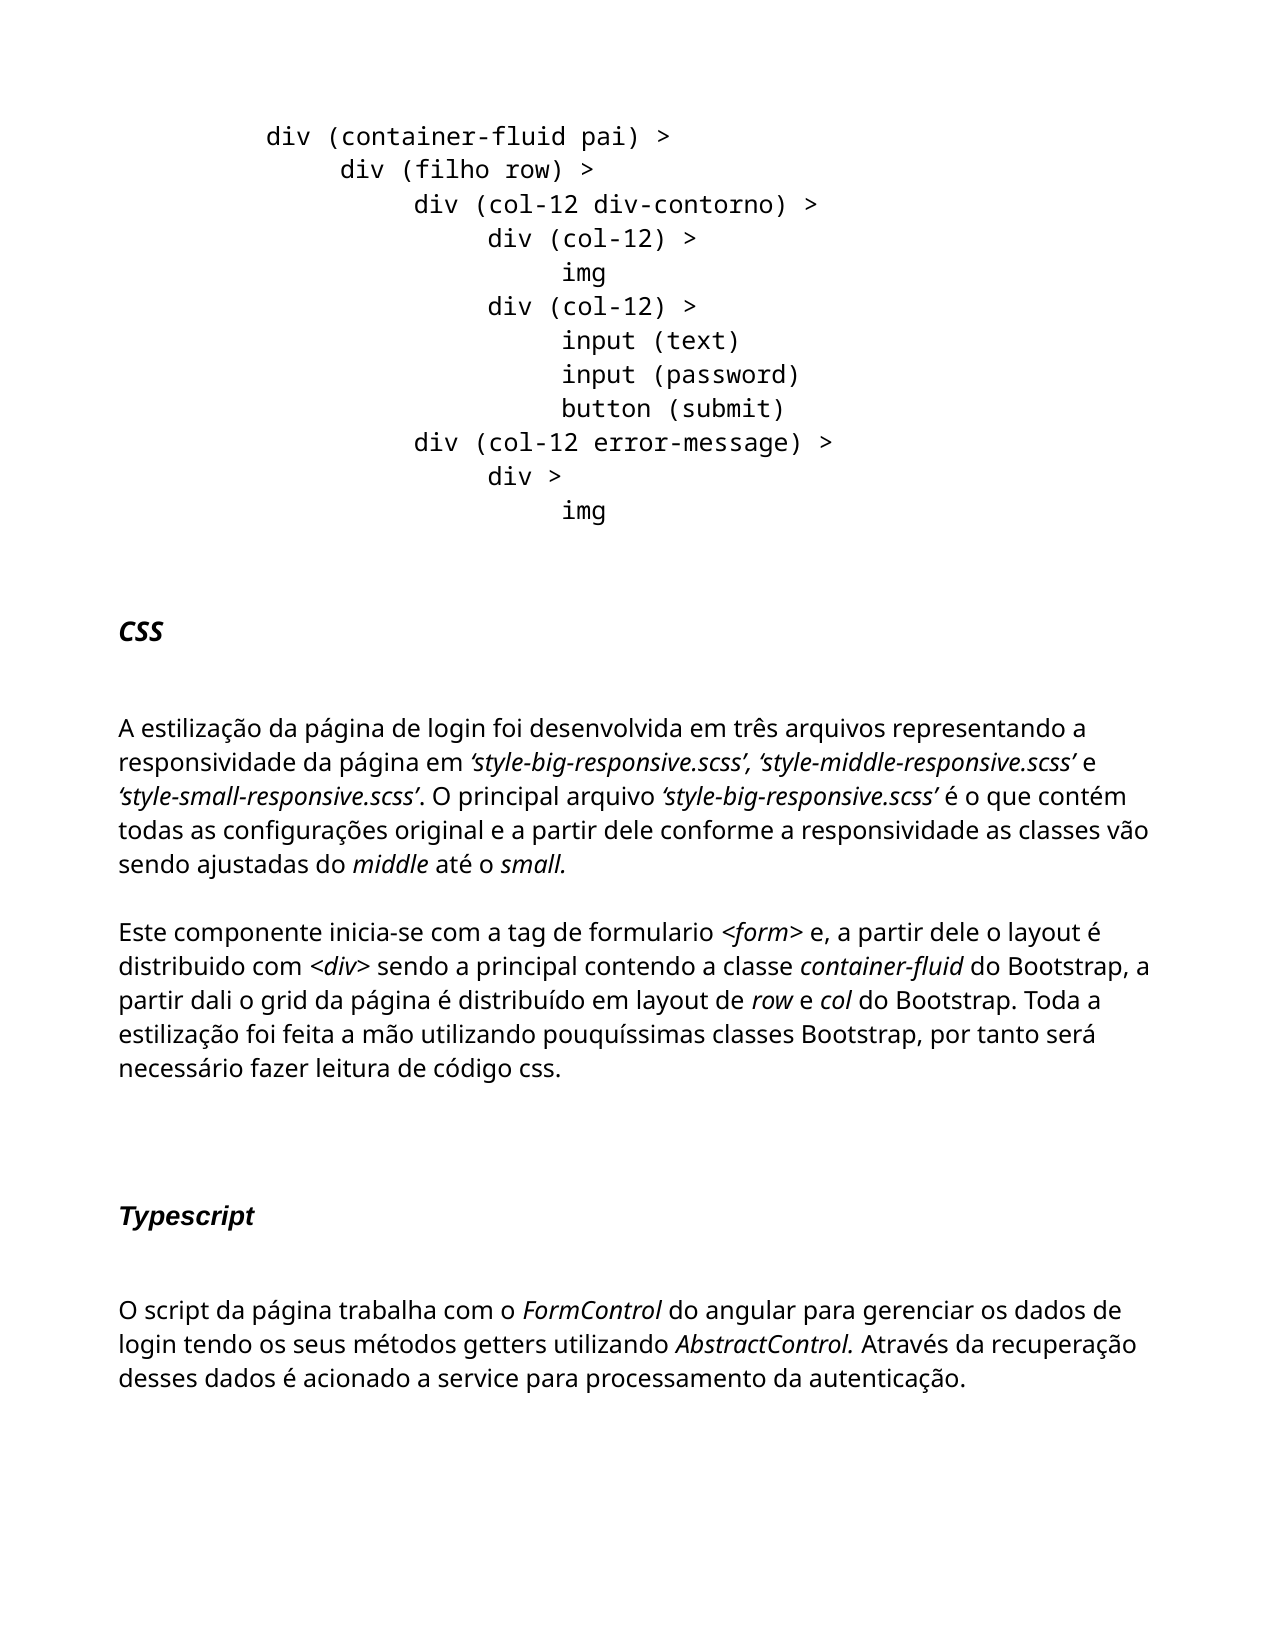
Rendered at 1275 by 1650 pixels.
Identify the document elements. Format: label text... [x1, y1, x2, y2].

text div (col-12) > [118, 220, 1157, 254]
text div (col-12) > [118, 288, 1157, 322]
text img [118, 493, 1157, 527]
text button (submit) [118, 391, 1157, 425]
subtitle CSS [118, 612, 1157, 649]
text A estilização da página de login foi desenvolvida em três arquivos representando a responsividade da página em ‘style-big-responsive.scss’, ‘style-middle-responsive.scss’ e ‘style-small-responsive.scss’. O principal arquivo ‘style-big-responsive.scss’ é o que contém todas as configurações original e a partir dele conforme a responsividade as classes vão sendo ajustadas do middle até o small. [118, 711, 1157, 881]
text div > [118, 459, 1157, 493]
text input (password) [118, 357, 1157, 391]
text O script da página trabalha com o FormControl do angular para gerenciar os dados de login tendo os seus métodos getters utilizando AbstractControl. Através da recuperação desses dados é acionado a service para processamento da autenticação. [118, 1293, 1157, 1395]
text div (container-fluid pai) > [118, 118, 1157, 152]
text div (col-12 error-message) > [118, 425, 1157, 459]
text div (filho row) > [118, 152, 1157, 186]
text input (text) [118, 322, 1157, 357]
subtitle Typescript [118, 1200, 1157, 1231]
text img [118, 254, 1157, 288]
text Este componente inicia-se com a tag de formulario <form> e, a partir dele o layout é distribuido com <div> sendo a principal contendo a classe container-fluid do Bootstrap, a partir dali o grid da página é distribuído em layout de row e col do Bootstrap. Toda a estilização foi feita a mão utilizando pouquíssimas classes Bootstrap, por tanto será necessário fazer leitura de código css. [118, 915, 1157, 1085]
text div (col-12 div-contorno) > [118, 186, 1157, 220]
